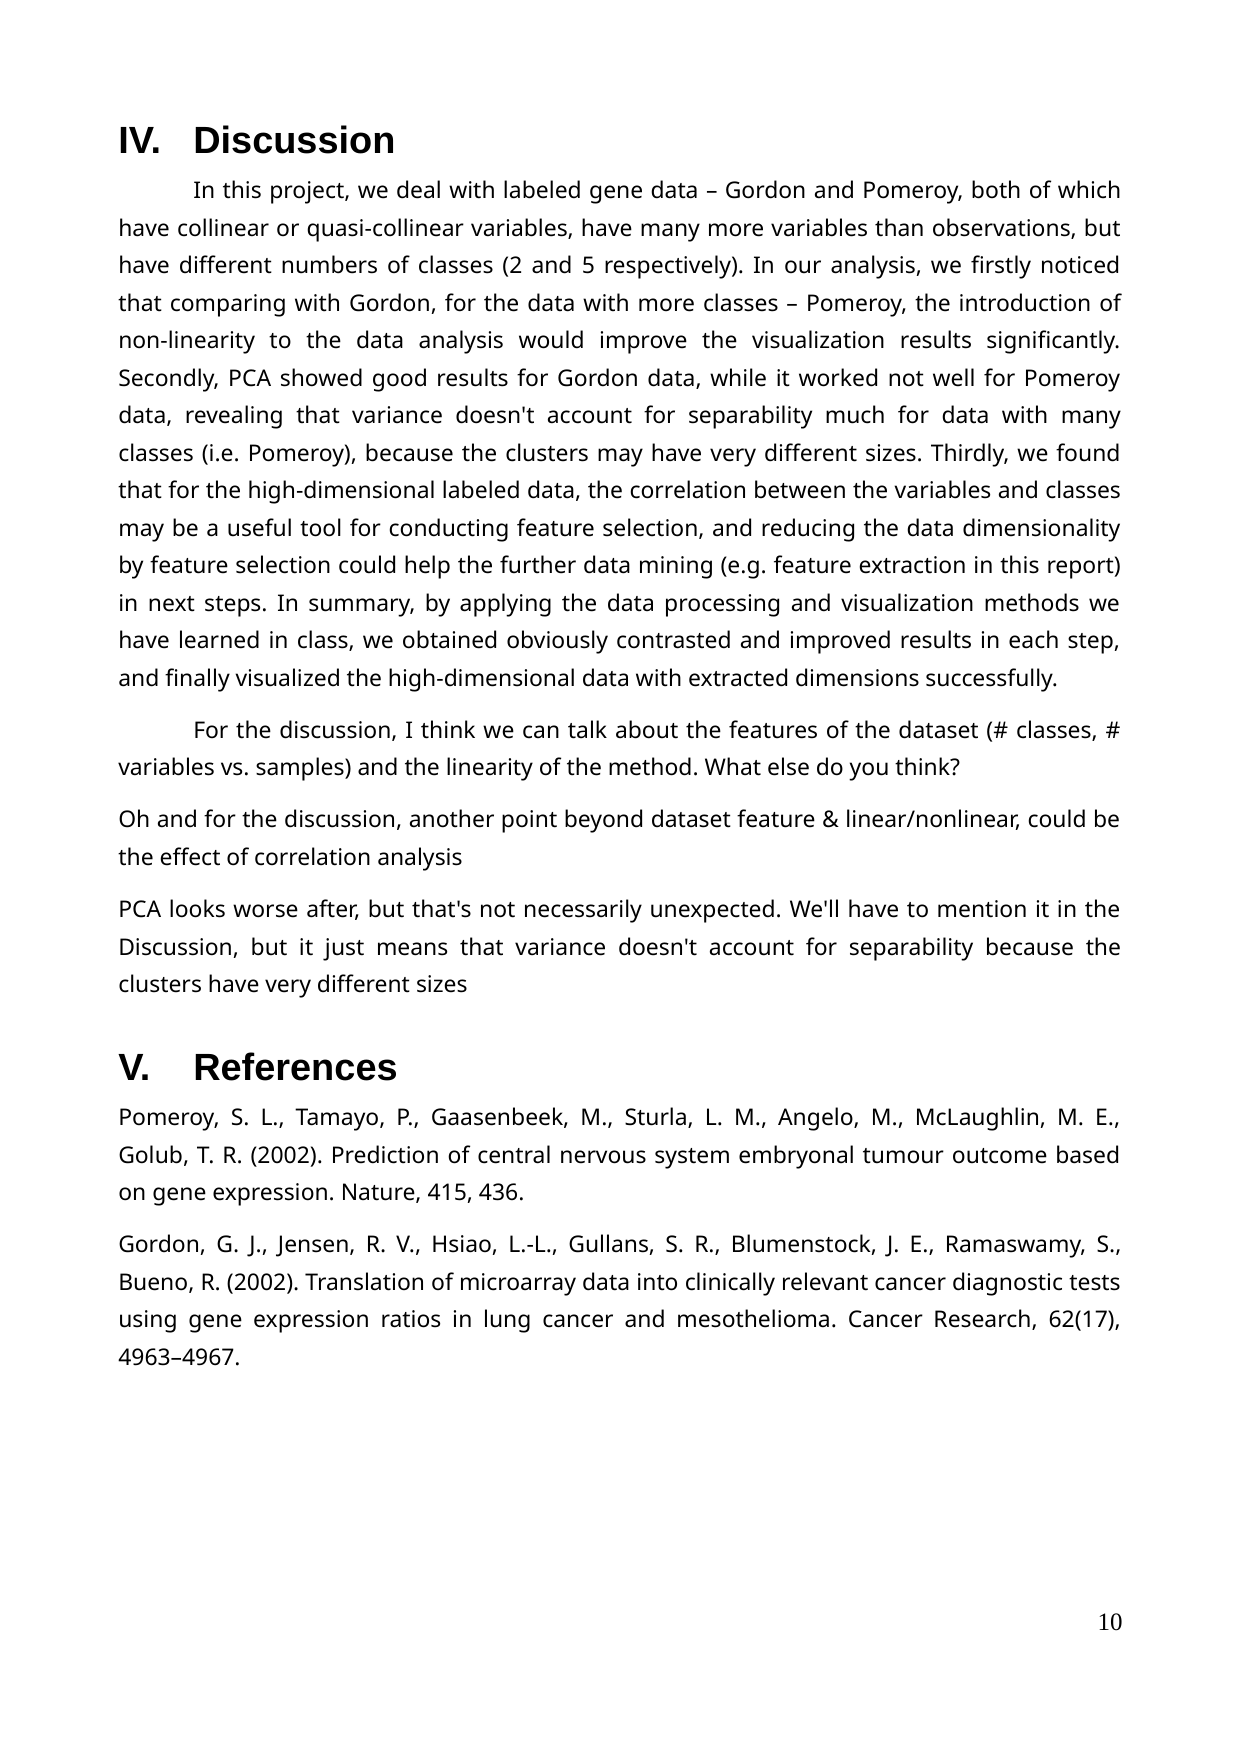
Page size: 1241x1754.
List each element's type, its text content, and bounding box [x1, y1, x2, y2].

subtitle References [118, 1045, 1122, 1089]
text In this project, we deal with labeled gene data – Gordon and Pomeroy, both of which have collinear or quasi-collinear variables, have many more variables than observations, but have different numbers of classes (2 and 5 respectively). In our analysis, we firstly noticed that comparing with Gordon, for the data with more classes – Pomeroy, the introduction of non-linearity to the data analysis would improve the visualization results significantly. Secondly, PCA showed good results for Gordon data, while it worked not well for Pomeroy data, revealing that variance doesn't account for separability much for data with many classes (i.e. Pomeroy), because the clusters may have very different sizes. Thirdly, we found that for the high-dimensional labeled data, the correlation between the variables and classes may be a useful tool for conducting feature selection, and reducing the data dimensionality by feature selection could help the further data mining (e.g. feature extraction in this report) in next steps. In summary, by applying the data processing and visualization methods we have learned in class, we obtained obviously contrasted and improved results in each step, and finally visualized the high-dimensional data with extracted dimensions successfully. [118, 174, 1122, 693]
text Oh and for the discussion, another point beyond dataset feature & linear/nonlinear, could be the effect of correlation analysis [118, 803, 1122, 872]
text For the discussion, I think we can talk about the features of the dataset (# classes, # variables vs. samples) and the linearity of the method. What else do you think? [118, 714, 1122, 783]
text Gordon, G. J., Jensen, R. V., Hsiao, L.-L., Gullans, S. R., Blumenstock, J. E., Ramaswamy, S., Bueno, R. (2002). Translation of microarray data into clinically relevant cancer diagnostic tests using gene expression ratios in lung cancer and mesothelioma. Cancer Research, 62(17), 4963–4967. [118, 1228, 1122, 1372]
text PCA looks worse after, but that's not necessarily unexpected. We'll have to mention it in the Discussion, but it just means that variance doesn't account for separability because the clusters have very different sizes [118, 893, 1122, 999]
subtitle Discussion [118, 118, 1122, 162]
text Pomeroy, S. L., Tamayo, P., Gaasenbeek, M., Sturla, L. M., Angelo, M., McLaughlin, M. E., Golub, T. R. (2002). Prediction of central nervous system embryonal tumour outcome based on gene expression. Nature, 415, 436. [118, 1101, 1122, 1207]
